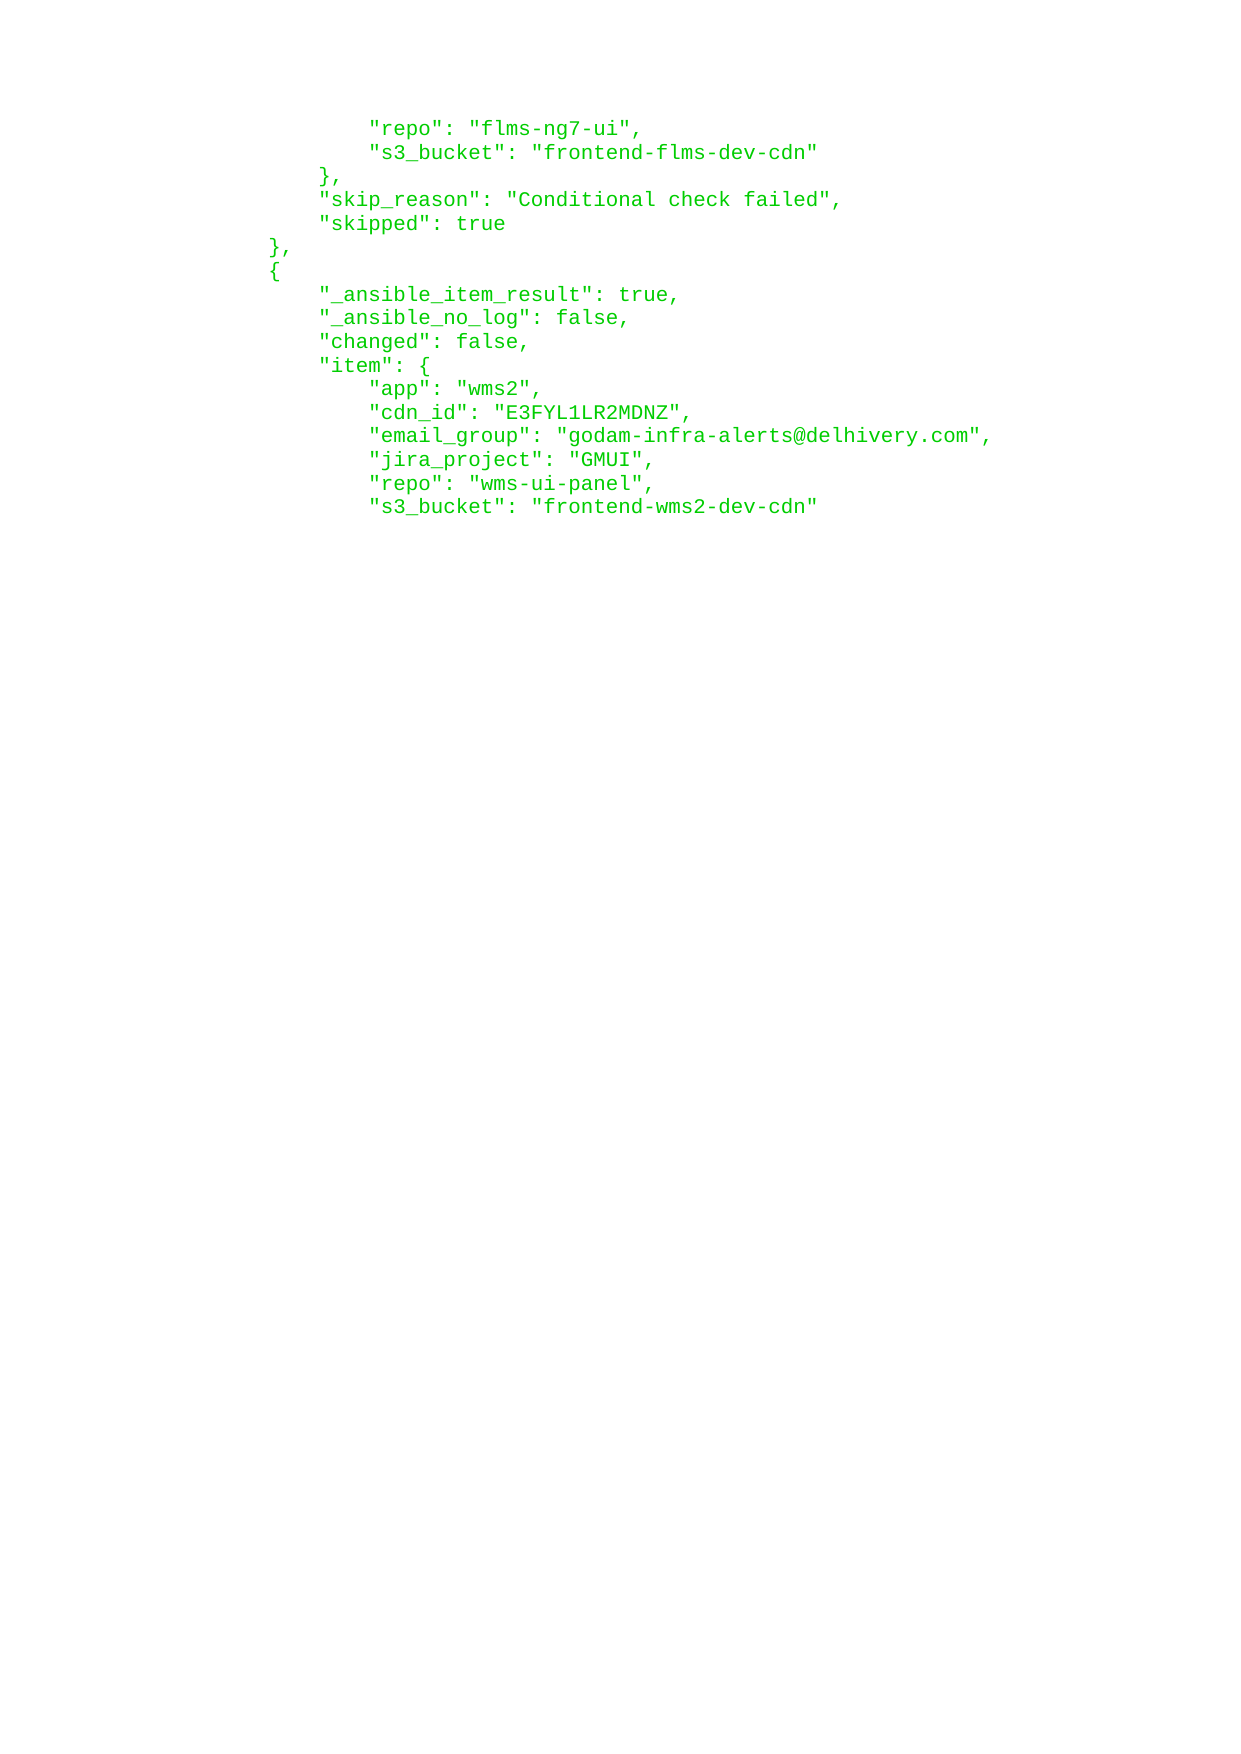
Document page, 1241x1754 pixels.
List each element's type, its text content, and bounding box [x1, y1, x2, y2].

text "repo": "flms-ng7-ui", [118, 118, 1122, 142]
text "skipped": true [118, 213, 1122, 236]
text }, [118, 236, 1122, 260]
text "item": { [118, 354, 1122, 378]
text "repo": "wms-ui-panel", [118, 473, 1122, 496]
text "jira_project": "GMUI", [118, 449, 1122, 473]
text }, [118, 165, 1122, 189]
text "skip_reason": "Conditional check failed", [118, 189, 1122, 213]
text "s3_bucket": "frontend-wms2-dev-cdn" [118, 496, 1122, 520]
text "s3_bucket": "frontend-flms-dev-cdn" [118, 142, 1122, 165]
text "cdn_id": "E3FYL1LR2MDNZ", [118, 402, 1122, 426]
text "changed": false, [118, 331, 1122, 354]
text "_ansible_item_result": true, [118, 284, 1122, 307]
text "email_group": "godam-infra-alerts@delhivery.com", [118, 426, 1122, 449]
text "app": "wms2", [118, 378, 1122, 402]
text { [118, 260, 1122, 284]
text "_ansible_no_log": false, [118, 307, 1122, 331]
